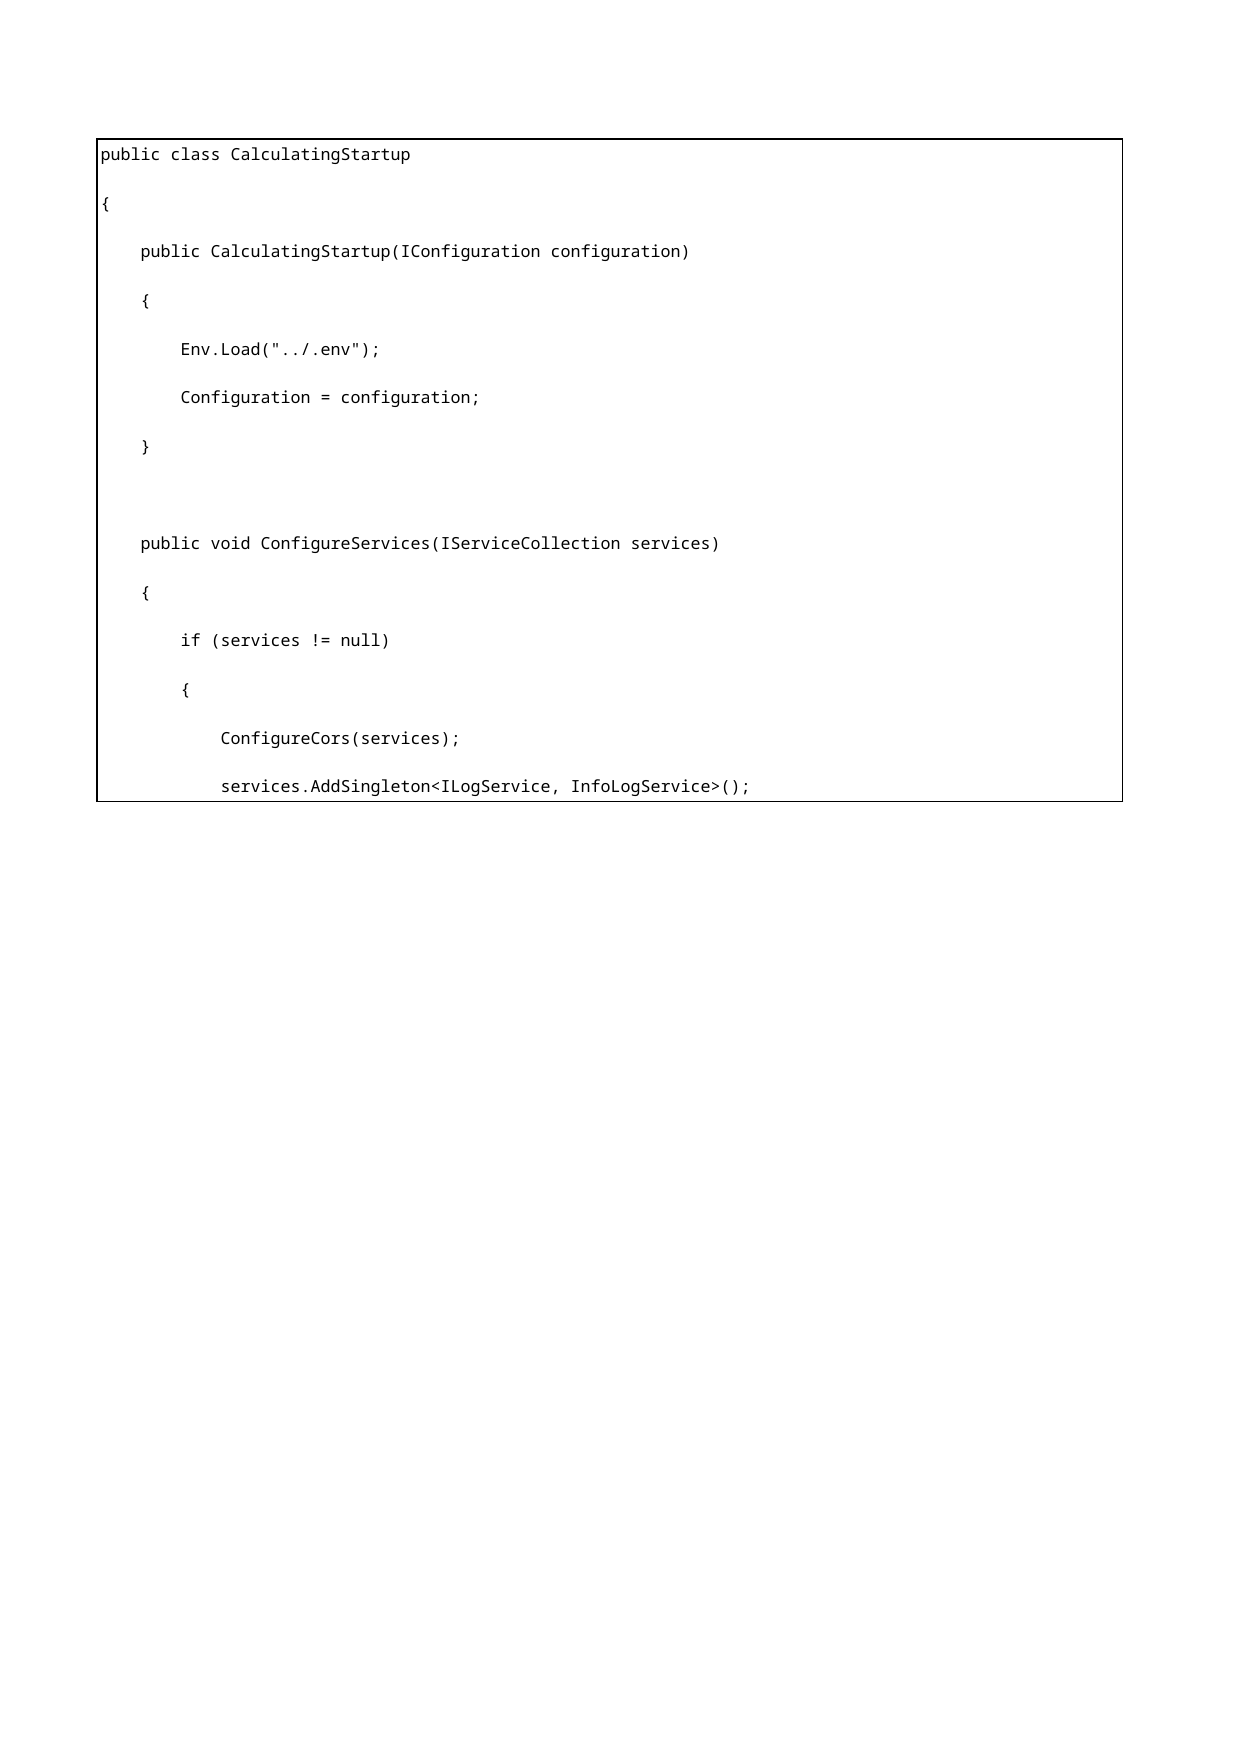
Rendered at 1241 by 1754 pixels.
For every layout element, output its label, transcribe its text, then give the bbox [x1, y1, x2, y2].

text public class CalculatingStartup [100, 143, 1119, 165]
text ConfigureCors(services); [100, 726, 1119, 749]
text Configuration = configuration; [100, 386, 1119, 408]
text { [100, 678, 1119, 700]
text if (services != null) [100, 629, 1119, 652]
text Env.Load("../.env"); [100, 337, 1119, 360]
text { [100, 580, 1119, 603]
text { [100, 191, 1119, 214]
text public void ConfigureServices(IServiceCollection services) [100, 532, 1119, 554]
text } [100, 434, 1119, 457]
text { [100, 288, 1119, 311]
text public CalculatingStartup(IConfiguration configuration) [100, 240, 1119, 263]
text services.AddSingleton<ILogService, InfoLogService>(); [100, 775, 1119, 798]
